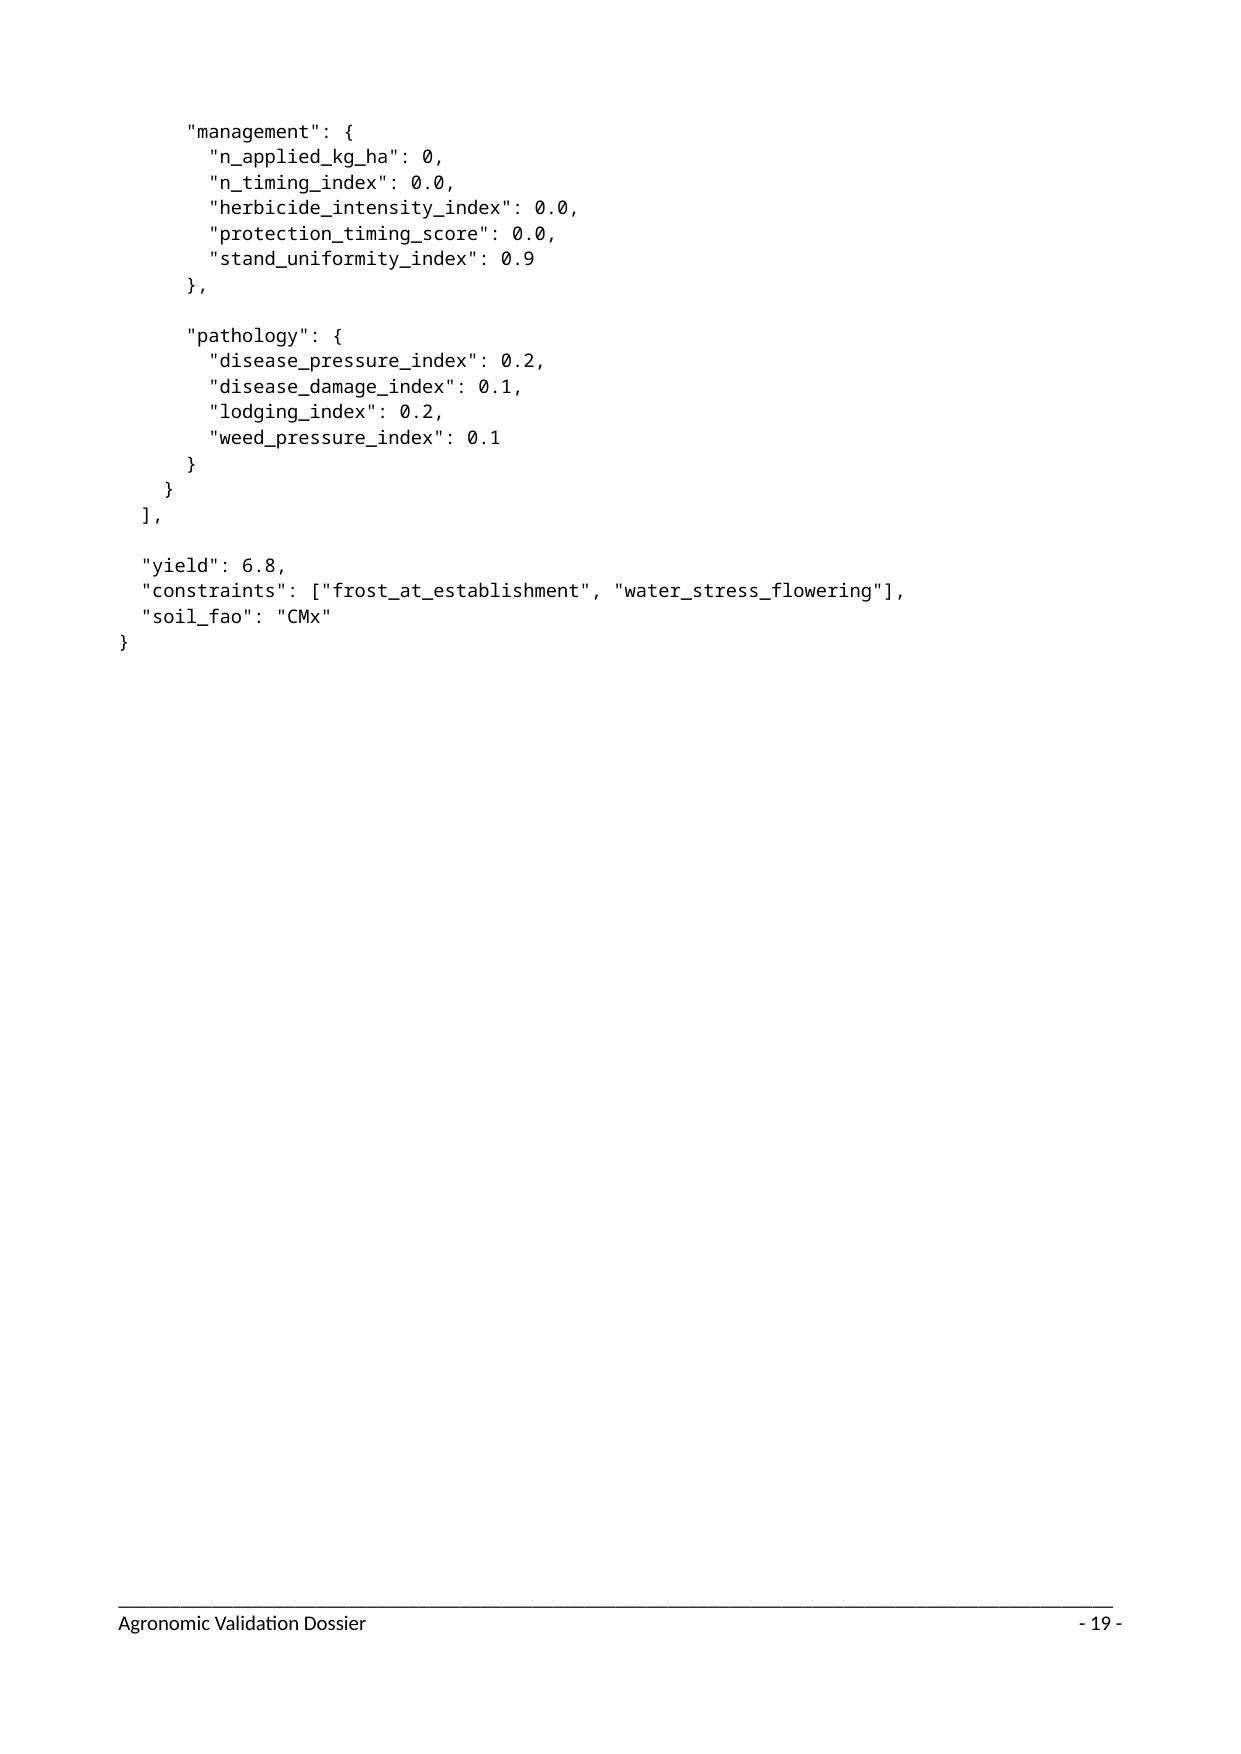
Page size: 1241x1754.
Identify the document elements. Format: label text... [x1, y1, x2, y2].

text } [118, 450, 1122, 475]
text "n_applied_kg_ha": 0, [118, 144, 1122, 169]
text }, [118, 271, 1122, 297]
text } [118, 628, 1122, 654]
text ], [118, 501, 1122, 526]
text "lodging_index": 0.2, [118, 399, 1122, 424]
text "yield": 6.8, [118, 552, 1122, 577]
text "soil_fao": "CMx" [118, 603, 1122, 628]
text "weed_pressure_index": 0.1 [118, 424, 1122, 450]
text "disease_pressure_index": 0.2, [118, 348, 1122, 373]
text "constraints": ["frost_at_establishment", "water_stress_flowering"], [118, 577, 1122, 603]
text "protection_timing_score": 0.0, [118, 220, 1122, 246]
text "disease_damage_index": 0.1, [118, 373, 1122, 399]
text "pathology": { [118, 322, 1122, 348]
text "n_timing_index": 0.0, [118, 169, 1122, 195]
text "herbicide_intensity_index": 0.0, [118, 195, 1122, 220]
text "stand_uniformity_index": 0.9 [118, 246, 1122, 271]
text } [118, 475, 1122, 501]
text "management": { [118, 118, 1122, 144]
